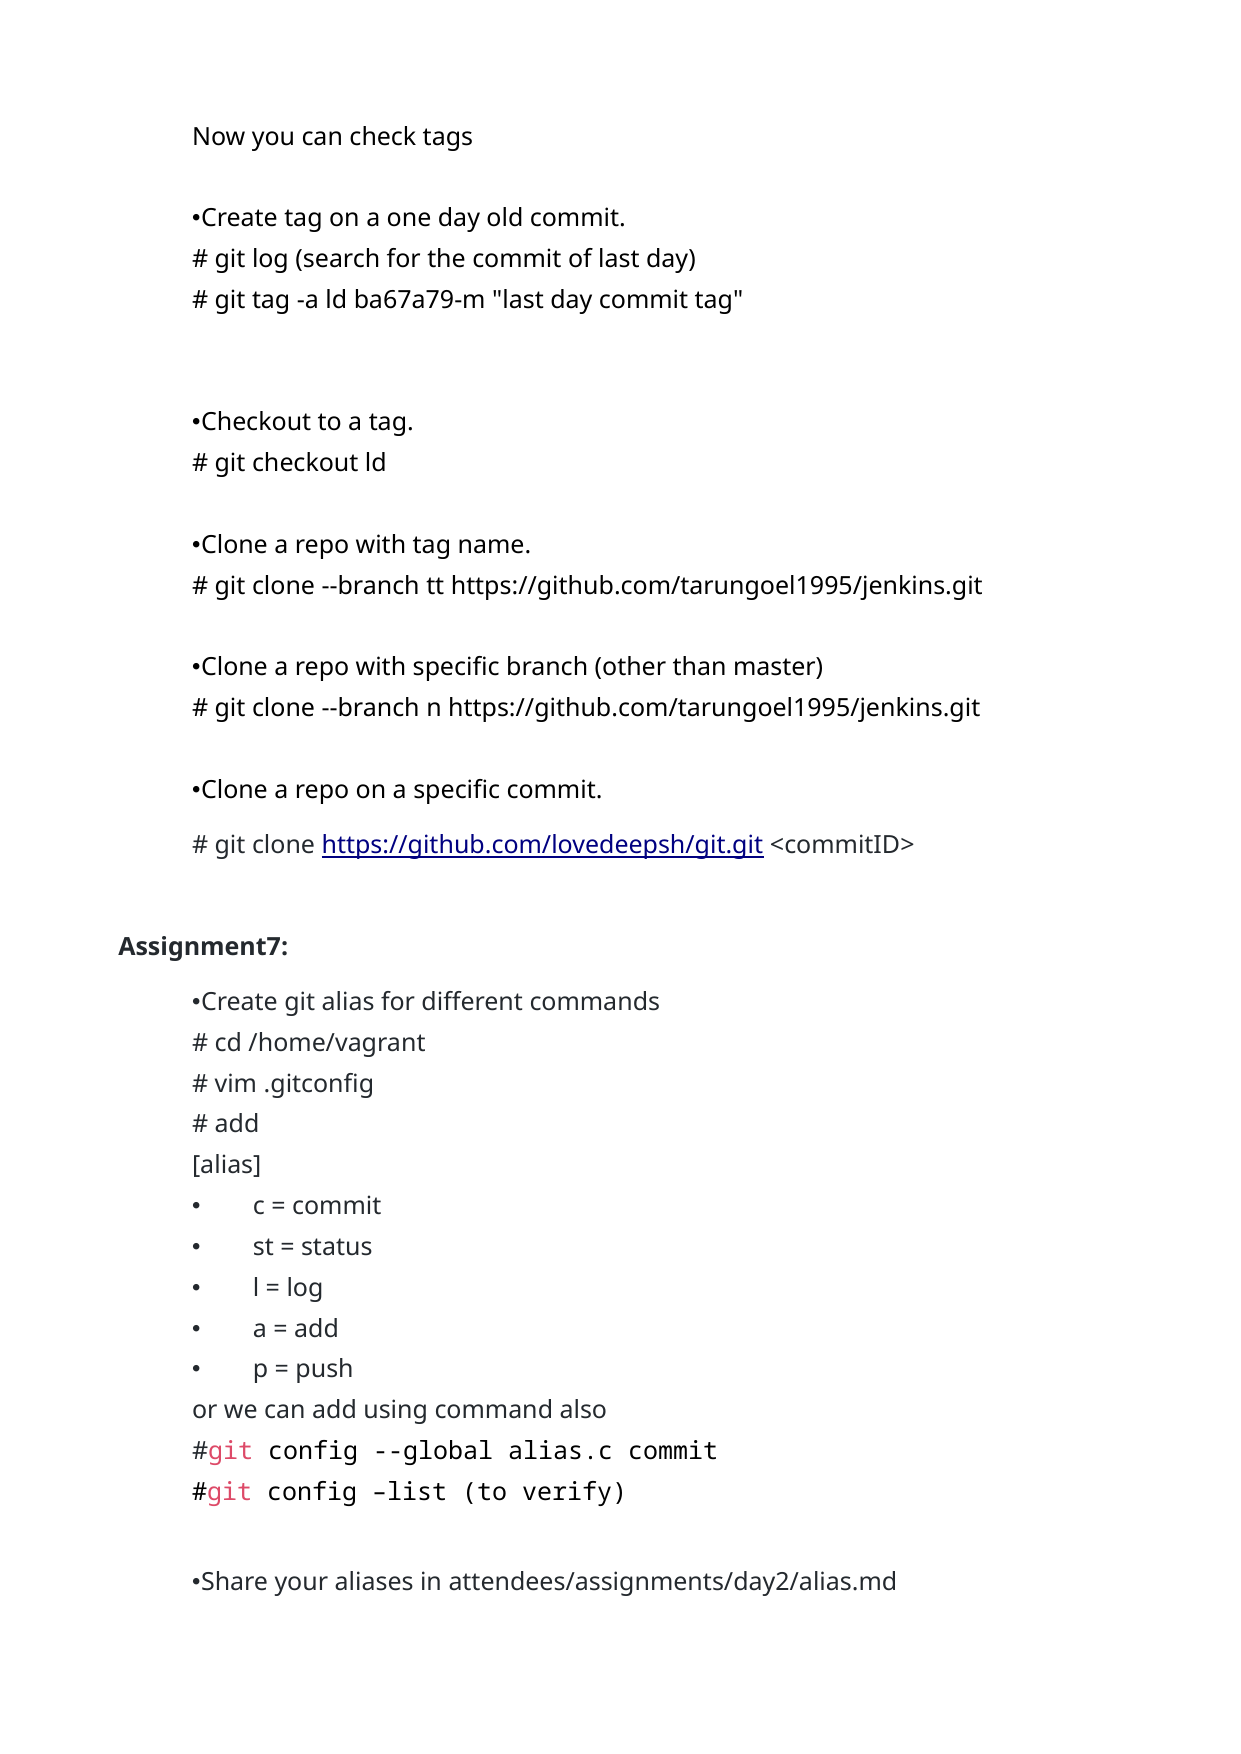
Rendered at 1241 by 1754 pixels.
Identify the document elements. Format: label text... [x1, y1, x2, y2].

list Checkout to a tag. [118, 404, 1122, 438]
list Clone a repo with tag name. [118, 526, 1122, 561]
list # git checkout ld [118, 445, 1122, 479]
list Create tag on a one day old commit. [118, 200, 1122, 234]
list # git clone --branch n https://github.com/tarungoel1995/jenkins.git [118, 690, 1122, 724]
list a = add [118, 1310, 1122, 1344]
list st = status [118, 1229, 1122, 1263]
list # git tag -a ld ba67a79-m "last day commit tag" [118, 281, 1122, 316]
list [alias] [118, 1147, 1122, 1181]
list Now you can check tags [118, 118, 1122, 152]
list Clone a repo with specific branch (other than master) [118, 649, 1122, 683]
list # cd /home/vagrant [118, 1024, 1122, 1058]
list Share your aliases in attendees/assignments/day2/alias.md [118, 1563, 1122, 1598]
list c = commit [118, 1188, 1122, 1222]
list # git log (search for the commit of last day) [118, 241, 1122, 275]
text Assignment7: [118, 893, 1122, 962]
list # vim .gitconfig [118, 1065, 1122, 1099]
list p = push [118, 1351, 1122, 1385]
list Create git alias for different commands [118, 984, 1122, 1018]
list # git clone --branch tt https://github.com/tarungoel1995/jenkins.git [118, 567, 1122, 601]
list # add [118, 1106, 1122, 1140]
list l = log [118, 1269, 1122, 1303]
list Clone a repo on a specific commit. [118, 771, 1122, 806]
list or we can add using command also [118, 1392, 1122, 1426]
list #git config –list (to verify) [118, 1474, 1122, 1508]
list #git config --global alias.c commit [118, 1433, 1122, 1467]
list # git clone https://github.com/lovedeepsh/git.git <commitID> [118, 827, 1122, 861]
